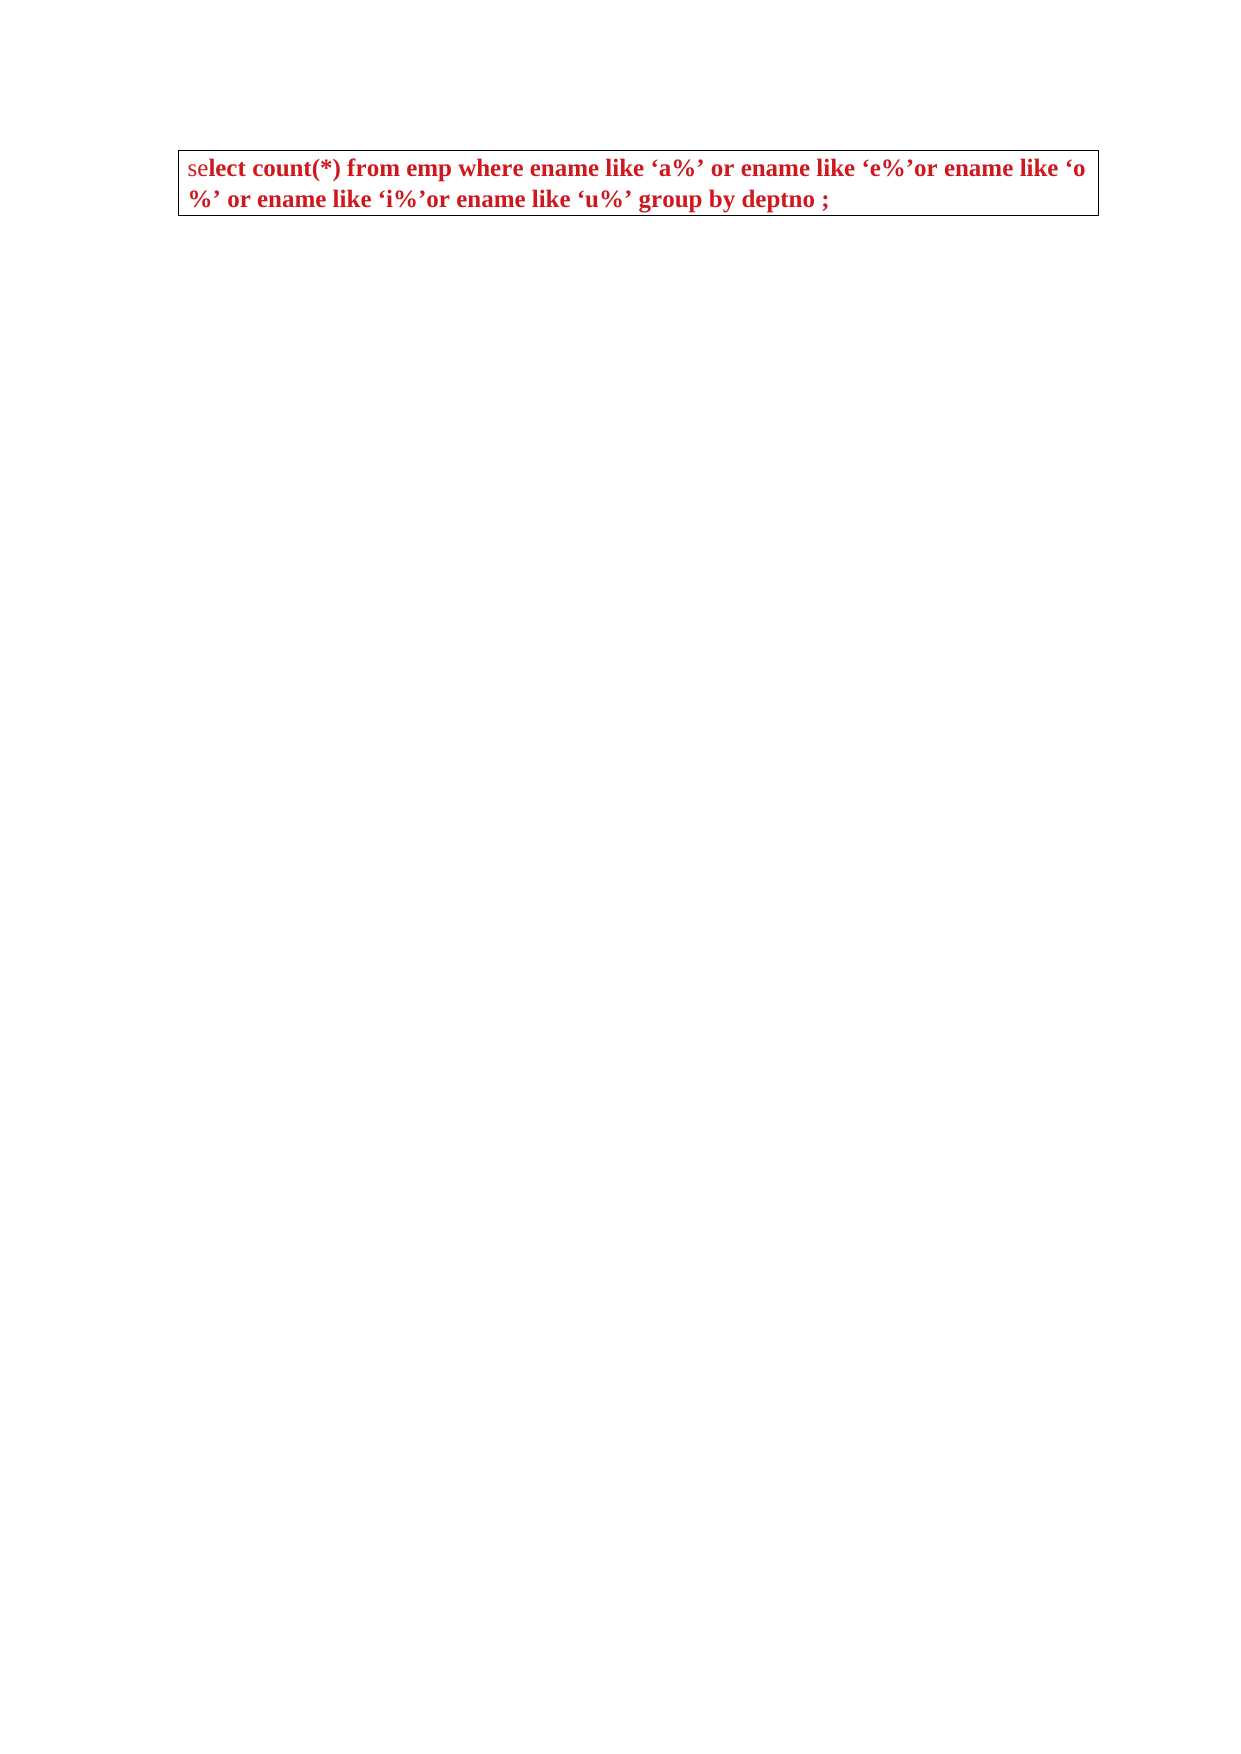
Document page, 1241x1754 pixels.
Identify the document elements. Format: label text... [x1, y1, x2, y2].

text select count(*) from emp where ename like ‘a%’ or ename like ‘e%’or ename like ‘o%’ or ename like ‘i%’or ename like ‘u%’ group by deptno ; [179, 151, 1098, 215]
